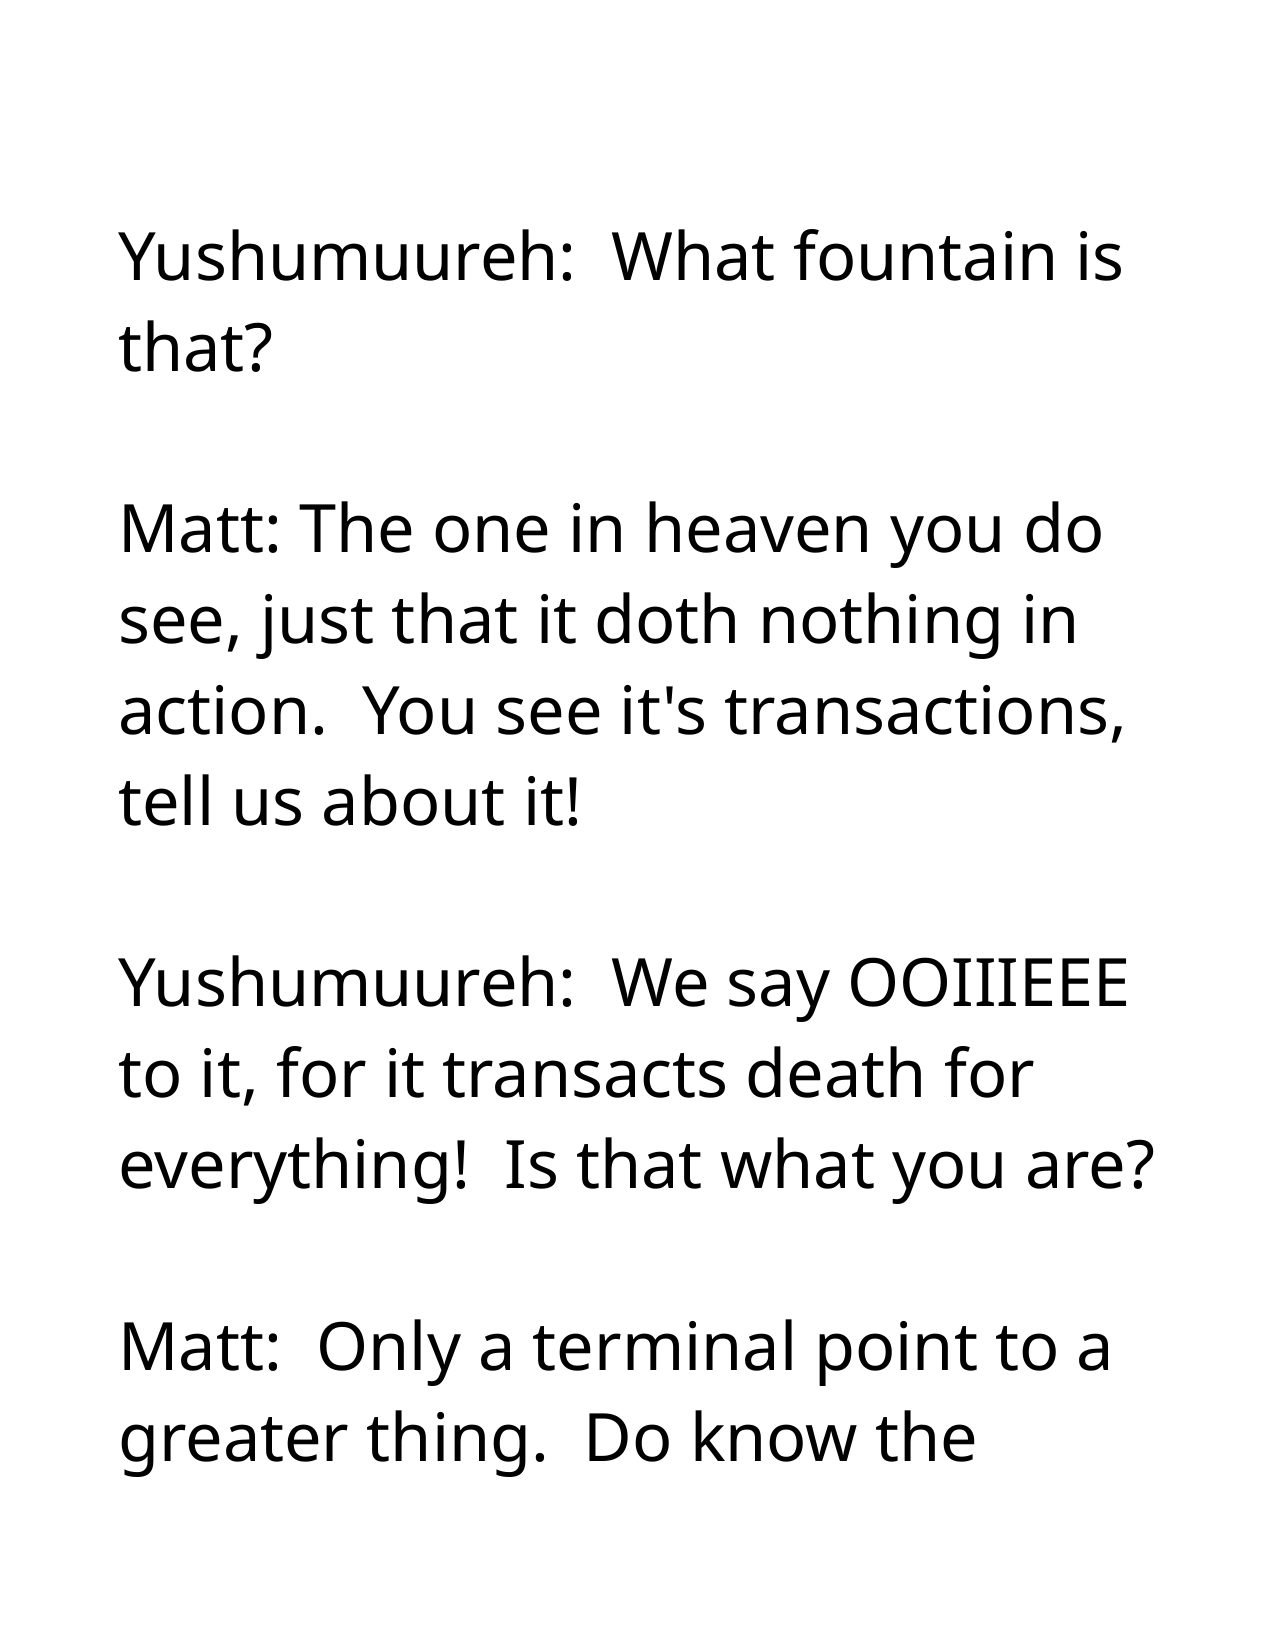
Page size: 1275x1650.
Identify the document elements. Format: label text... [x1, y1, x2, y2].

text Matt: Only a terminal point to a greater thing. Do know the [118, 1299, 1157, 1481]
text Yushumuureh: What fountain is that? [118, 209, 1157, 391]
text Matt: The one in heaven you do see, just that it doth nothing in action. You see it's transactions, tell us about it! [118, 481, 1157, 845]
text Yushumuureh: We say OOIIIEEE to it, for it transacts death for everything! Is that what you are? [118, 936, 1157, 1208]
